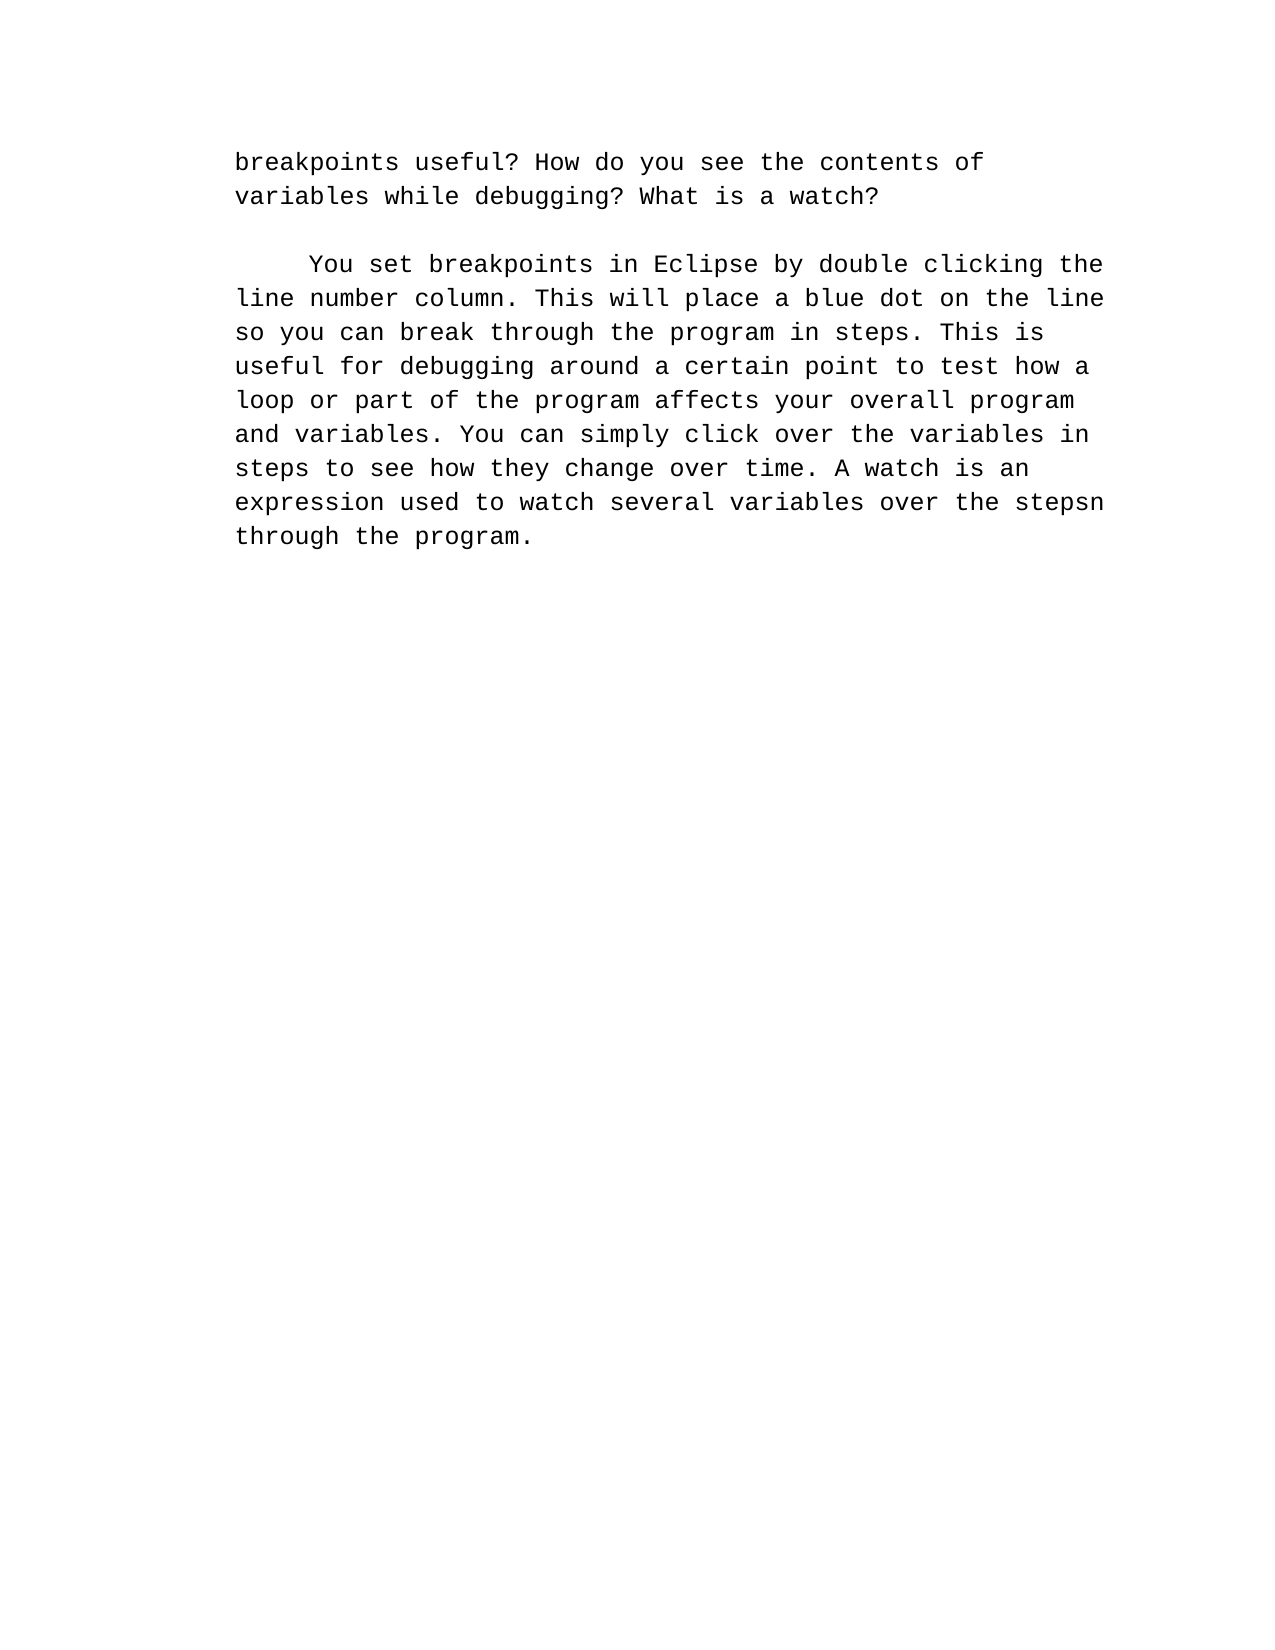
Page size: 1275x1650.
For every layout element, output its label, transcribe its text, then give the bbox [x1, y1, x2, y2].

text You set breakpoints in Eclipse by double clicking the line number column. This will place a blue dot on the line so you can break through the program in steps. This is useful for debugging around a certain point to test how a loop or part of the program affects your overall program and variables. You can simply click over the variables in steps to see how they change over time. A watch is an expression used to watch several variables over the stepsn through the program. [234, 252, 1125, 552]
text breakpoints useful? How do you see the contents of variables while debugging? What is a watch? [234, 150, 1125, 212]
